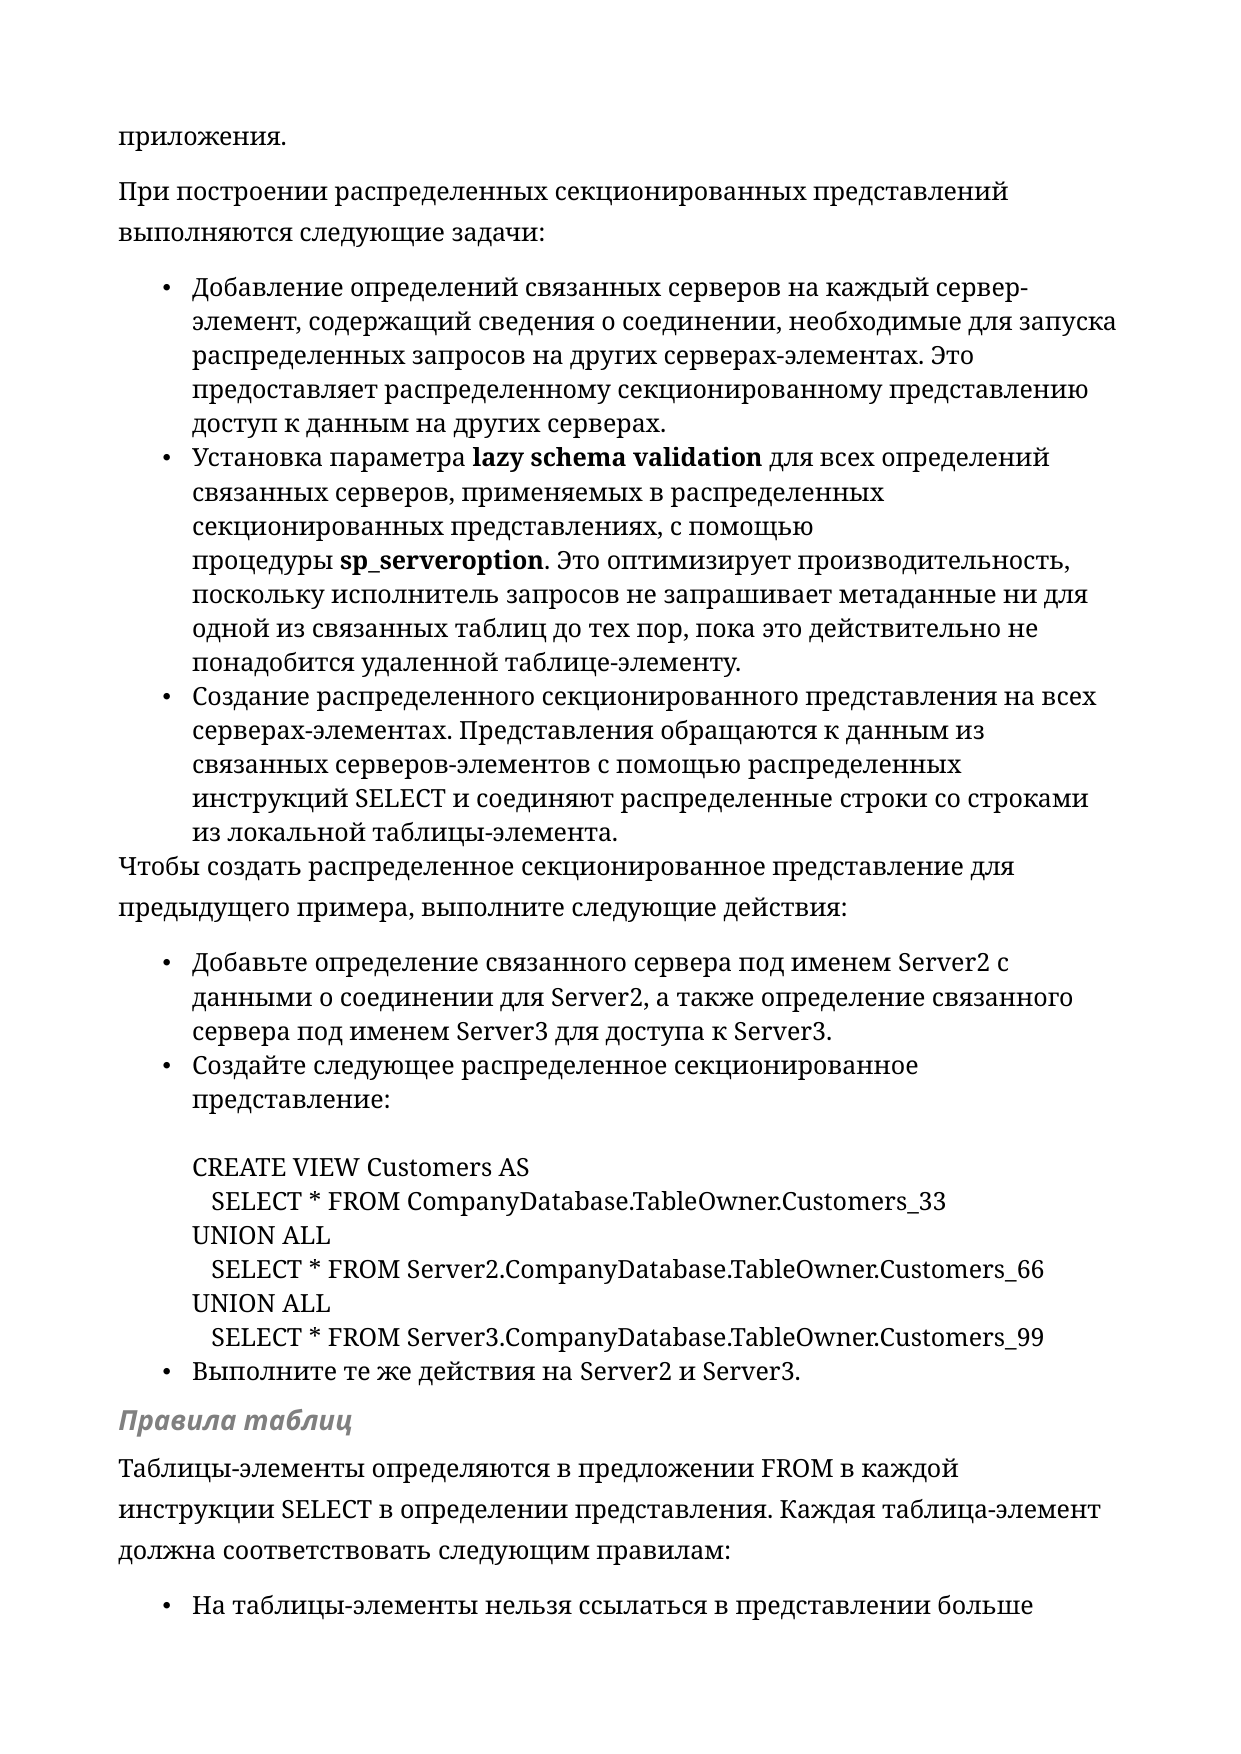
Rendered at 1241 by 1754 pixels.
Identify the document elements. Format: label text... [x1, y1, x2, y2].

list Создайте следующее распределенное секционированное представление: [162, 1047, 1122, 1115]
list Добавьте определение связанного сервера под именем Server2 с данными о соединении для Server2, а также определение связанного сервера под именем Server3 для доступа к Server3. [162, 945, 1122, 1047]
list На таблицы-элементы нельзя ссылаться в представлении больше [162, 1588, 1122, 1622]
list Добавление определений связанных серверов на каждый сервер-элемент, содержащий сведения о соединении, необходимые для запуска распределенных запросов на других серверах-элементах. Это предоставляет распределенному секционированному представлению доступ к данным на других серверах. [162, 270, 1122, 440]
list SELECT * FROM CompanyDatabase.TableOwner.Customers_33 [162, 1183, 1122, 1218]
text При построении распределенных секционированных представлений выполняются следующие задачи: [118, 173, 1122, 248]
list Установка параметра lazy schema validation для всех определений связанных серверов, применяемых в распределенных секционированных представлениях, с помощью процедуры sp_serveroption. Это оптимизирует производительность, поскольку исполнитель запросов не запрашивает метаданные ни для одной из связанных таблиц до тех пор, пока это действительно не понадобится удаленной таблице-элементу. [162, 440, 1122, 678]
text приложения. [118, 118, 1122, 152]
list Создание распределенного секционированного представления на всех серверах-элементах. Представления обращаются к данным из связанных серверов-элементов с помощью распределенных инструкций SELECT и соединяют распределенные строки со строками из локальной таблицы-элемента. [162, 678, 1122, 849]
list SELECT * FROM Server2.CompanyDatabase.TableOwner.Customers_66 [162, 1252, 1122, 1286]
subtitle Правила таблиц [118, 1400, 1122, 1438]
list CREATE VIEW Customers AS [162, 1149, 1122, 1183]
list SELECT * FROM Server3.CompanyDatabase.TableOwner.Customers_99 [162, 1320, 1122, 1354]
list UNION ALL [162, 1286, 1122, 1320]
text Таблицы-элементы определяются в предложении FROM в каждой инструкции SELECT в определении представления. Каждая таблица-элемент должна соответствовать следующим правилам: [118, 1451, 1122, 1566]
list UNION ALL [162, 1218, 1122, 1252]
list Выполните те же действия на Server2 и Server3. [162, 1354, 1122, 1388]
text Чтобы создать распределенное секционированное представление для предыдущего примера, выполните следующие действия: [118, 849, 1122, 924]
